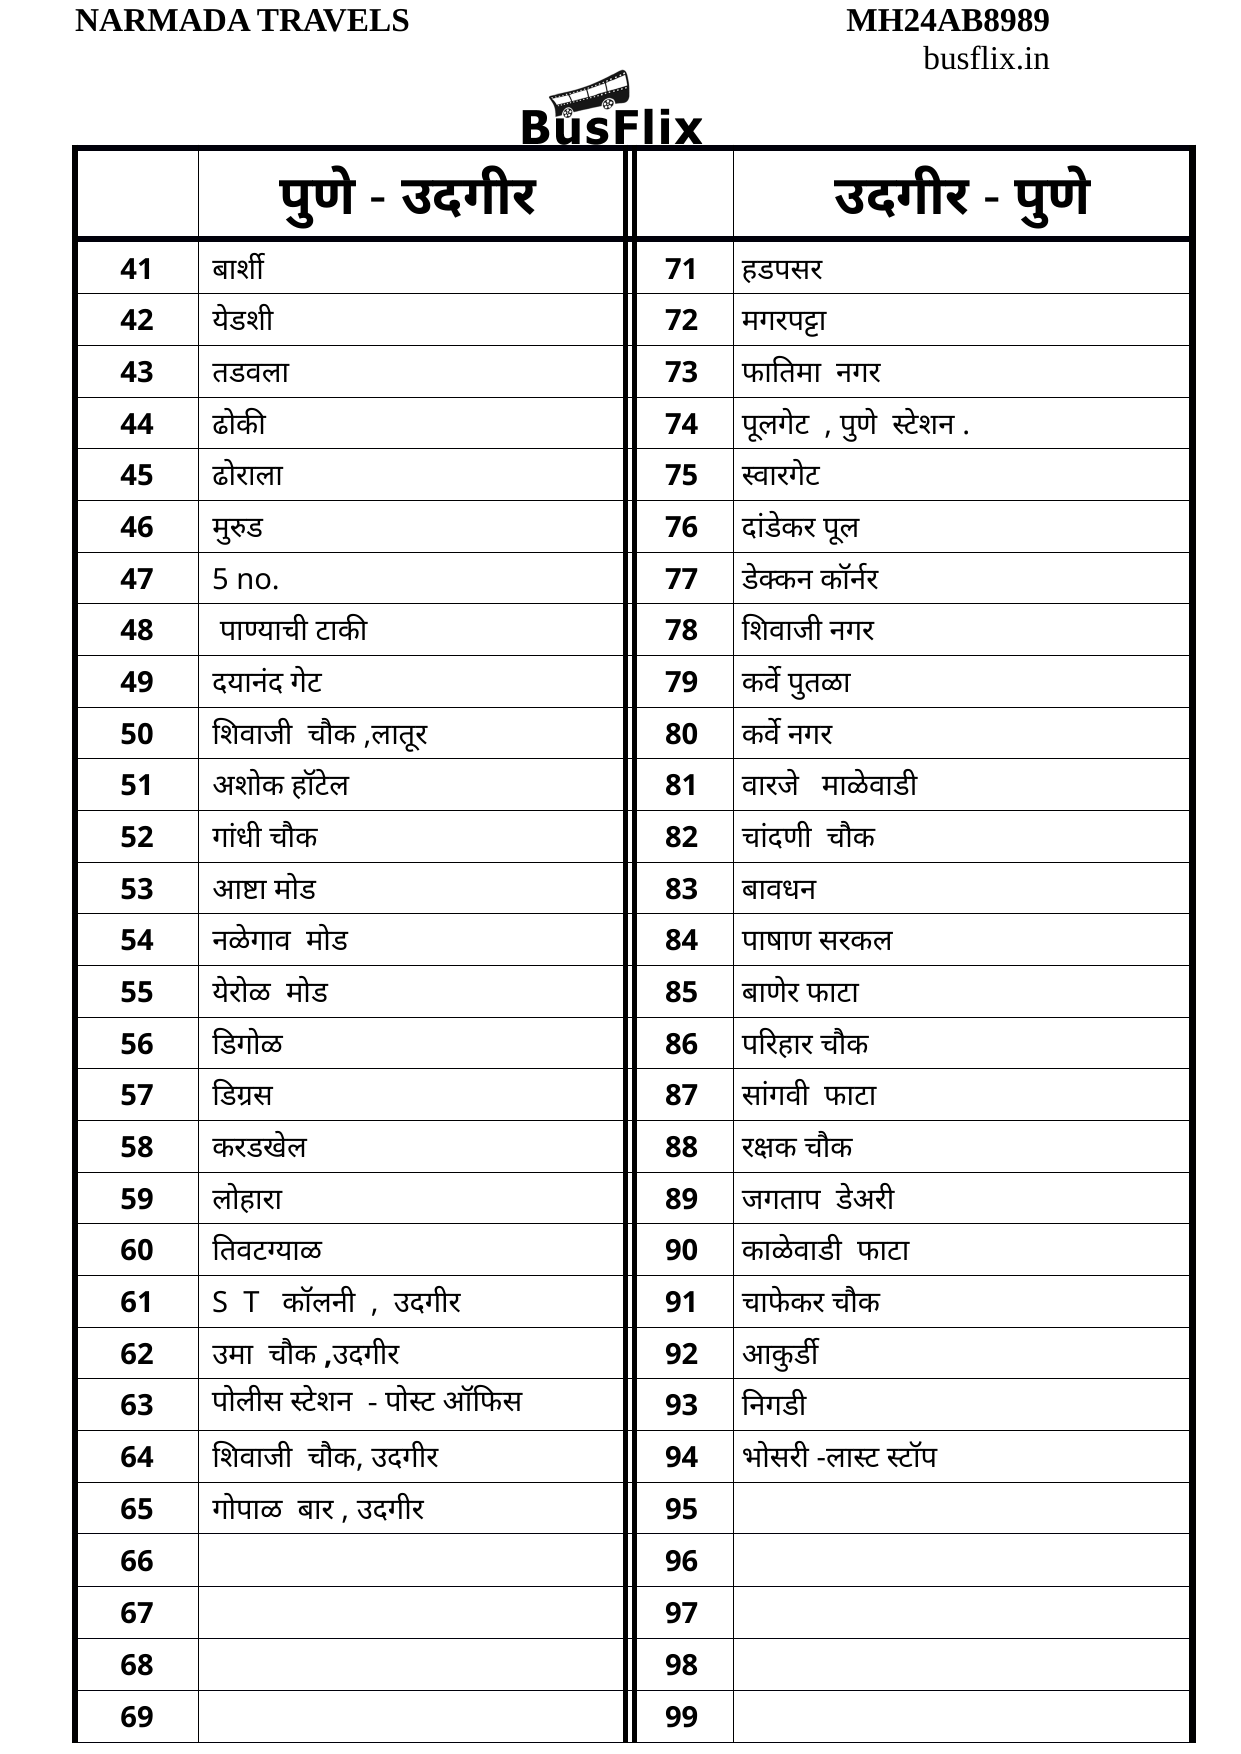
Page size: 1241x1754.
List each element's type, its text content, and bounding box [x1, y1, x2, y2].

table_cell [637, 151, 733, 236]
table_cell 99 [637, 1691, 733, 1742]
table_cell 49 [78, 656, 198, 707]
table_cell 78 [637, 604, 733, 655]
table_cell 68 [78, 1639, 198, 1690]
table_cell 62 [78, 1328, 198, 1378]
table_cell 50 [78, 708, 198, 758]
table_cell परिहार चौक [734, 1018, 1189, 1068]
table_cell 53 [78, 863, 198, 913]
table_cell 45 [78, 449, 198, 500]
table_cell 56 [78, 1018, 198, 1068]
table_cell स्वारगेट [734, 449, 1189, 500]
table_cell काळेवाडी फाटा [734, 1224, 1189, 1275]
table_cell 90 [637, 1224, 733, 1275]
table_cell 54 [78, 914, 198, 965]
table_cell 83 [637, 863, 733, 913]
table_cell [199, 1534, 623, 1586]
table_cell 81 [637, 759, 733, 810]
table_cell सांगवी फाटा [734, 1069, 1189, 1120]
table_cell शिवाजी चौक ,लातूर [199, 708, 623, 758]
table_cell 69 [78, 1691, 198, 1742]
table_cell [78, 151, 198, 236]
table_cell 51 [78, 759, 198, 810]
table_cell दांडेकर पूल [734, 501, 1189, 552]
table_cell 46 [78, 501, 198, 552]
table_cell [199, 1639, 623, 1690]
table_cell उदगीर - पुणे [734, 151, 1189, 236]
table_cell [199, 1587, 623, 1638]
table_cell तिवटग्याळ [199, 1224, 623, 1275]
table_cell 71 [637, 242, 733, 293]
table_cell उमा चौक ,उदगीर [199, 1328, 623, 1378]
table_cell 41 [78, 242, 198, 293]
table_cell 63 [78, 1379, 198, 1430]
table_cell येरोळ मोड [199, 966, 623, 1017]
table_cell [734, 1483, 1189, 1533]
table_cell S T कॉलनी , उदगीर [199, 1276, 623, 1327]
table_cell 57 [78, 1069, 198, 1120]
table_cell पूलगेट , पुणे स्टेशन . [734, 398, 1189, 448]
table_cell बावधन [734, 863, 1189, 913]
table_cell ढोकी [199, 398, 623, 448]
table_cell [734, 1587, 1189, 1638]
table_cell 93 [637, 1379, 733, 1430]
table_cell 88 [637, 1121, 733, 1172]
table_cell 64 [78, 1431, 198, 1482]
table_cell 84 [637, 914, 733, 965]
table_cell मगरपट्टा [734, 294, 1189, 345]
table_cell 59 [78, 1173, 198, 1223]
table_cell लोहारा [199, 1173, 623, 1223]
table_cell 60 [78, 1224, 198, 1275]
table_cell 73 [637, 346, 733, 397]
table_cell कर्वे पुतळा [734, 656, 1189, 707]
picture [522, 69, 703, 145]
table_cell 85 [637, 966, 733, 1017]
table_cell 82 [637, 811, 733, 862]
table_cell डिगोळ [199, 1018, 623, 1068]
table_cell 58 [78, 1121, 198, 1172]
table_cell 66 [78, 1534, 198, 1586]
table_cell पोलीस स्टेशन - पोस्ट ऑफिस [199, 1379, 623, 1430]
table_cell 94 [637, 1431, 733, 1482]
table_cell येडशी [199, 294, 623, 345]
table_cell 97 [637, 1587, 733, 1638]
table_cell 74 [637, 398, 733, 448]
table_cell 5 no. [199, 553, 623, 603]
table_cell 44 [78, 398, 198, 448]
table_cell 52 [78, 811, 198, 862]
table_cell पाण्याची टाकी [199, 604, 623, 655]
table_cell [734, 1534, 1189, 1586]
table_cell 42 [78, 294, 198, 345]
table_cell 75 [637, 449, 733, 500]
table_cell 47 [78, 553, 198, 603]
table_cell 77 [637, 553, 733, 603]
table_cell 86 [637, 1018, 733, 1068]
table_cell पाषाण सरकल [734, 914, 1189, 965]
table_cell दयानंद गेट [199, 656, 623, 707]
table_cell डेक्कन कॉर्नर [734, 553, 1189, 603]
table_cell अशोक हॉटेल [199, 759, 623, 810]
table_cell 89 [637, 1173, 733, 1223]
table_cell फातिमा नगर [734, 346, 1189, 397]
table_cell तडवला [199, 346, 623, 397]
table_cell 91 [637, 1276, 733, 1327]
table_cell 67 [78, 1587, 198, 1638]
table_cell [734, 1639, 1189, 1690]
table_cell चांदणी चौक [734, 811, 1189, 862]
table_cell नळेगाव मोड [199, 914, 623, 965]
table_cell गांधी चौक [199, 811, 623, 862]
table_cell गोपाळ बार , उदगीर [199, 1483, 623, 1533]
table_cell बार्शी [199, 242, 623, 293]
table_cell भोसरी -लास्ट स्टॉप [734, 1431, 1189, 1482]
table_cell 65 [78, 1483, 198, 1533]
table_cell 95 [637, 1483, 733, 1533]
table_cell बाणेर फाटा [734, 966, 1189, 1017]
table_cell पुणे - उदगीर [199, 151, 623, 236]
table_cell कर्वे नगर [734, 708, 1189, 758]
table_cell निगडी [734, 1379, 1189, 1430]
table_cell रक्षक चौक [734, 1121, 1189, 1172]
table_cell 43 [78, 346, 198, 397]
table_cell 98 [637, 1639, 733, 1690]
table_cell डिग्रस [199, 1069, 623, 1120]
table_cell आकुर्डी [734, 1328, 1189, 1378]
table_cell आष्टा मोड [199, 863, 623, 913]
table_cell ढोराला [199, 449, 623, 500]
table_cell करडखेल [199, 1121, 623, 1172]
table_cell वारजे माळेवाडी [734, 759, 1189, 810]
table_cell चाफेकर चौक [734, 1276, 1189, 1327]
table_cell 76 [637, 501, 733, 552]
table_cell 48 [78, 604, 198, 655]
table_cell 72 [637, 294, 733, 345]
table_cell 79 [637, 656, 733, 707]
table_cell 92 [637, 1328, 733, 1378]
table_cell जगताप डेअरी [734, 1173, 1189, 1223]
table_cell 96 [637, 1534, 733, 1586]
table_cell शिवाजी चौक, उदगीर [199, 1431, 623, 1482]
table_cell हडपसर [734, 242, 1189, 293]
table_cell 87 [637, 1069, 733, 1120]
table_cell 55 [78, 966, 198, 1017]
table_cell [734, 1691, 1189, 1742]
table_cell [199, 1691, 623, 1742]
table_cell 61 [78, 1276, 198, 1327]
table_cell मुरुड [199, 501, 623, 552]
table_cell शिवाजी नगर [734, 604, 1189, 655]
table_cell 80 [637, 708, 733, 758]
